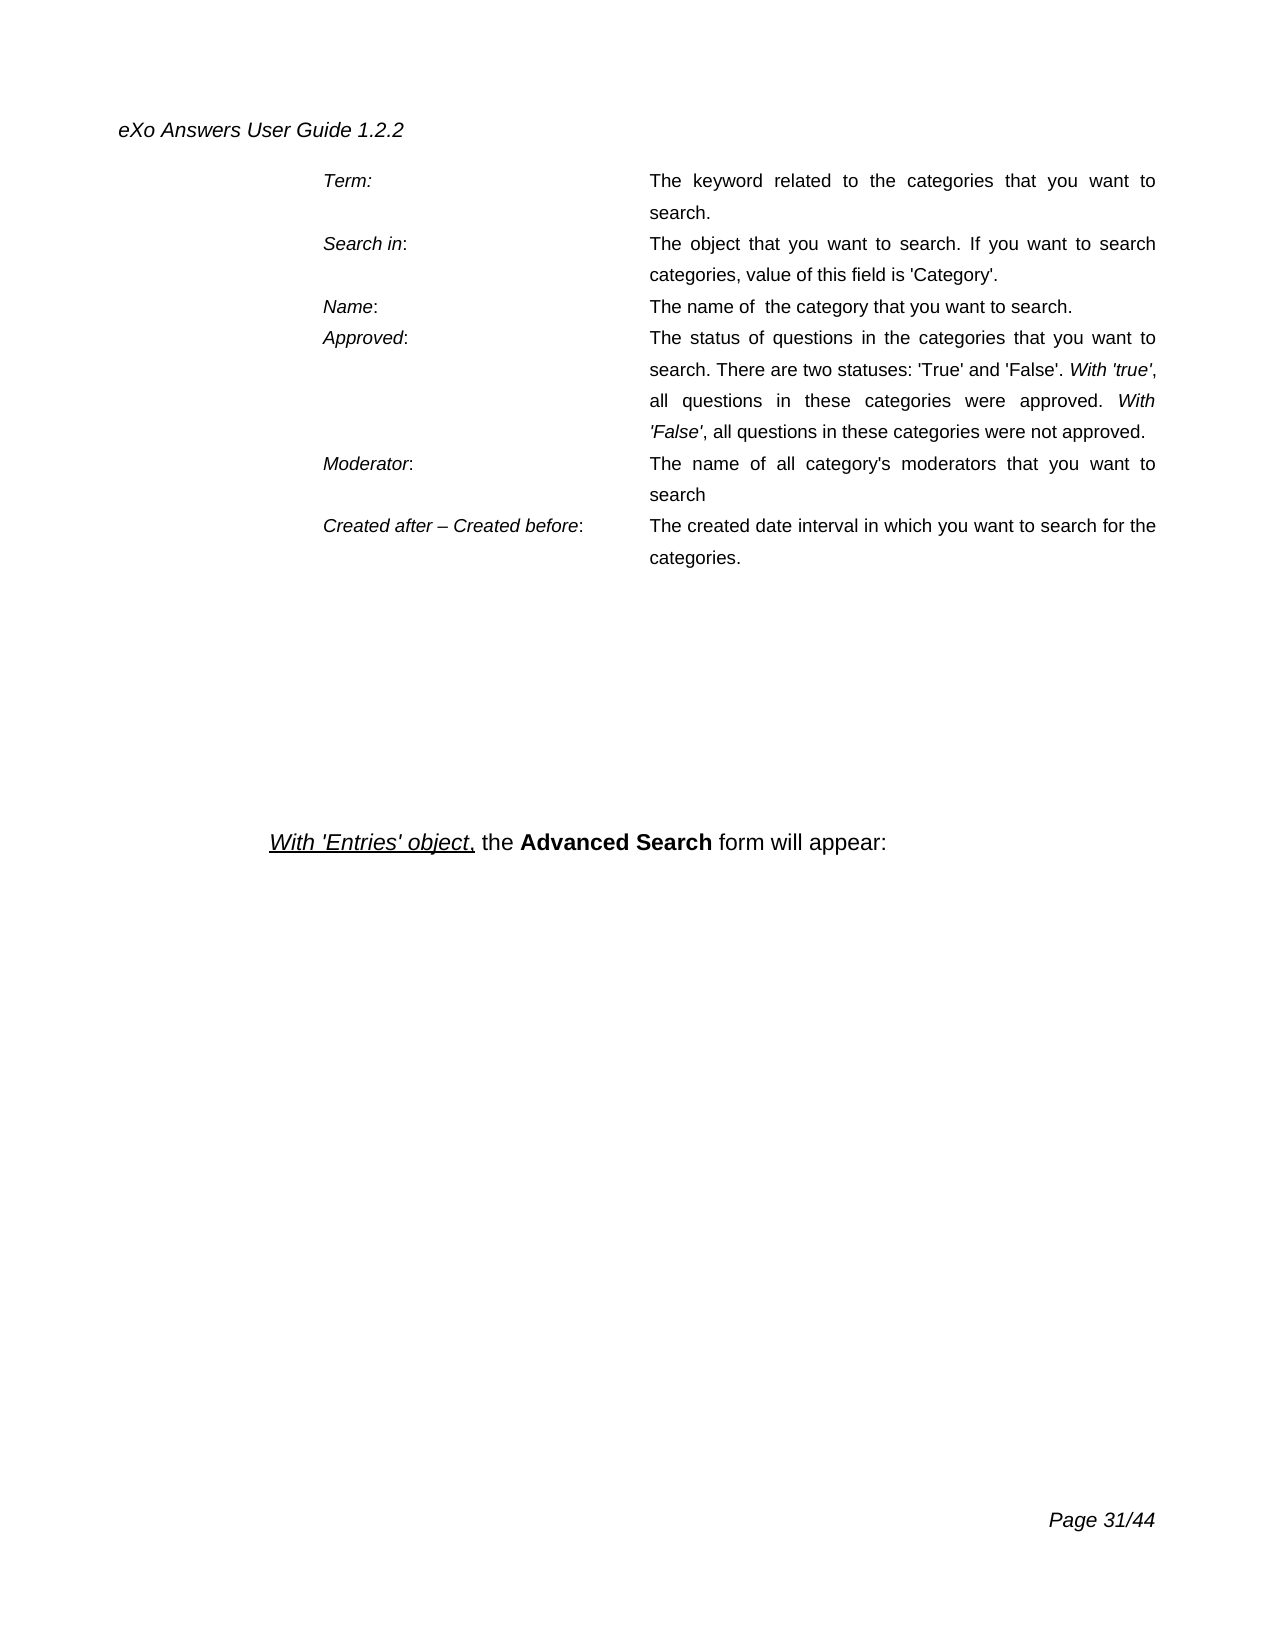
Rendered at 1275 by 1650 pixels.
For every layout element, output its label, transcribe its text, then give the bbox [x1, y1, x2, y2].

text Approved: The status of questions in the categories that you want to search. There are two statuses: 'True' and 'False'. With 'true', all questions in these categories were approved. With 'False', all questions in these categories were not approved. [323, 328, 1157, 443]
text Created after – Created before: The created date interval in which you want to search for the categories. [323, 516, 1157, 568]
text Search in: The object that you want to search. If you want to search categories, value of this field is 'Category'. [323, 233, 1157, 286]
text Name: The name of the category that you want to search. [323, 296, 1157, 317]
text Term: The keyword related to the categories that you want to search. [323, 171, 1157, 223]
text With 'Entries' object, the Advanced Search form will appear: [269, 829, 1157, 855]
text Moderator: The name of all category's moderators that you want to search [323, 453, 1157, 505]
